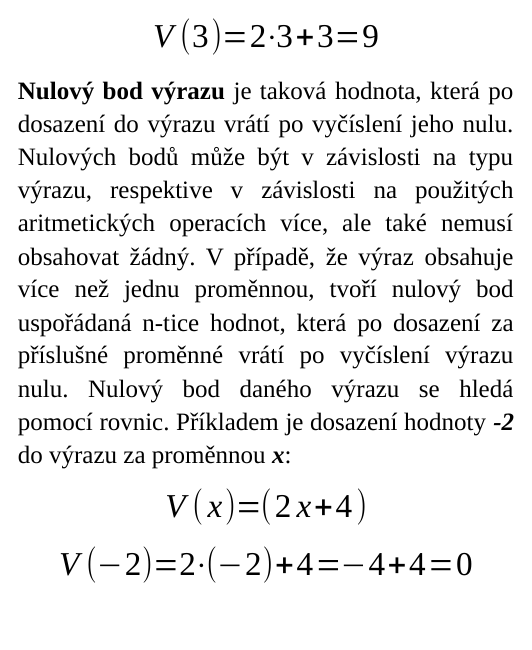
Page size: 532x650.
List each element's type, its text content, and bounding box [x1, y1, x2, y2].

text Nulový bod výrazu je taková hodnota, která po dosazení do výrazu vrátí po vyčíslení jeho nulu. Nulových bodů může být v závislosti na typu výrazu, respektive v závislosti na použitých aritmetických operacích více, ale také nemusí obsahovat žádný. V případě, že výraz obsahuje více než jednu proměnnou, tvoří nulový bod uspořádaná n-tice hodnot, která po dosazení za příslušné proměnné vrátí po vyčíslení výrazu nulu. Nulový bod daného výrazu se hledá pomocí rovnic. Příkladem je dosazení hodnoty -2 do výrazu za proměnnou x: [18, 76, 514, 468]
